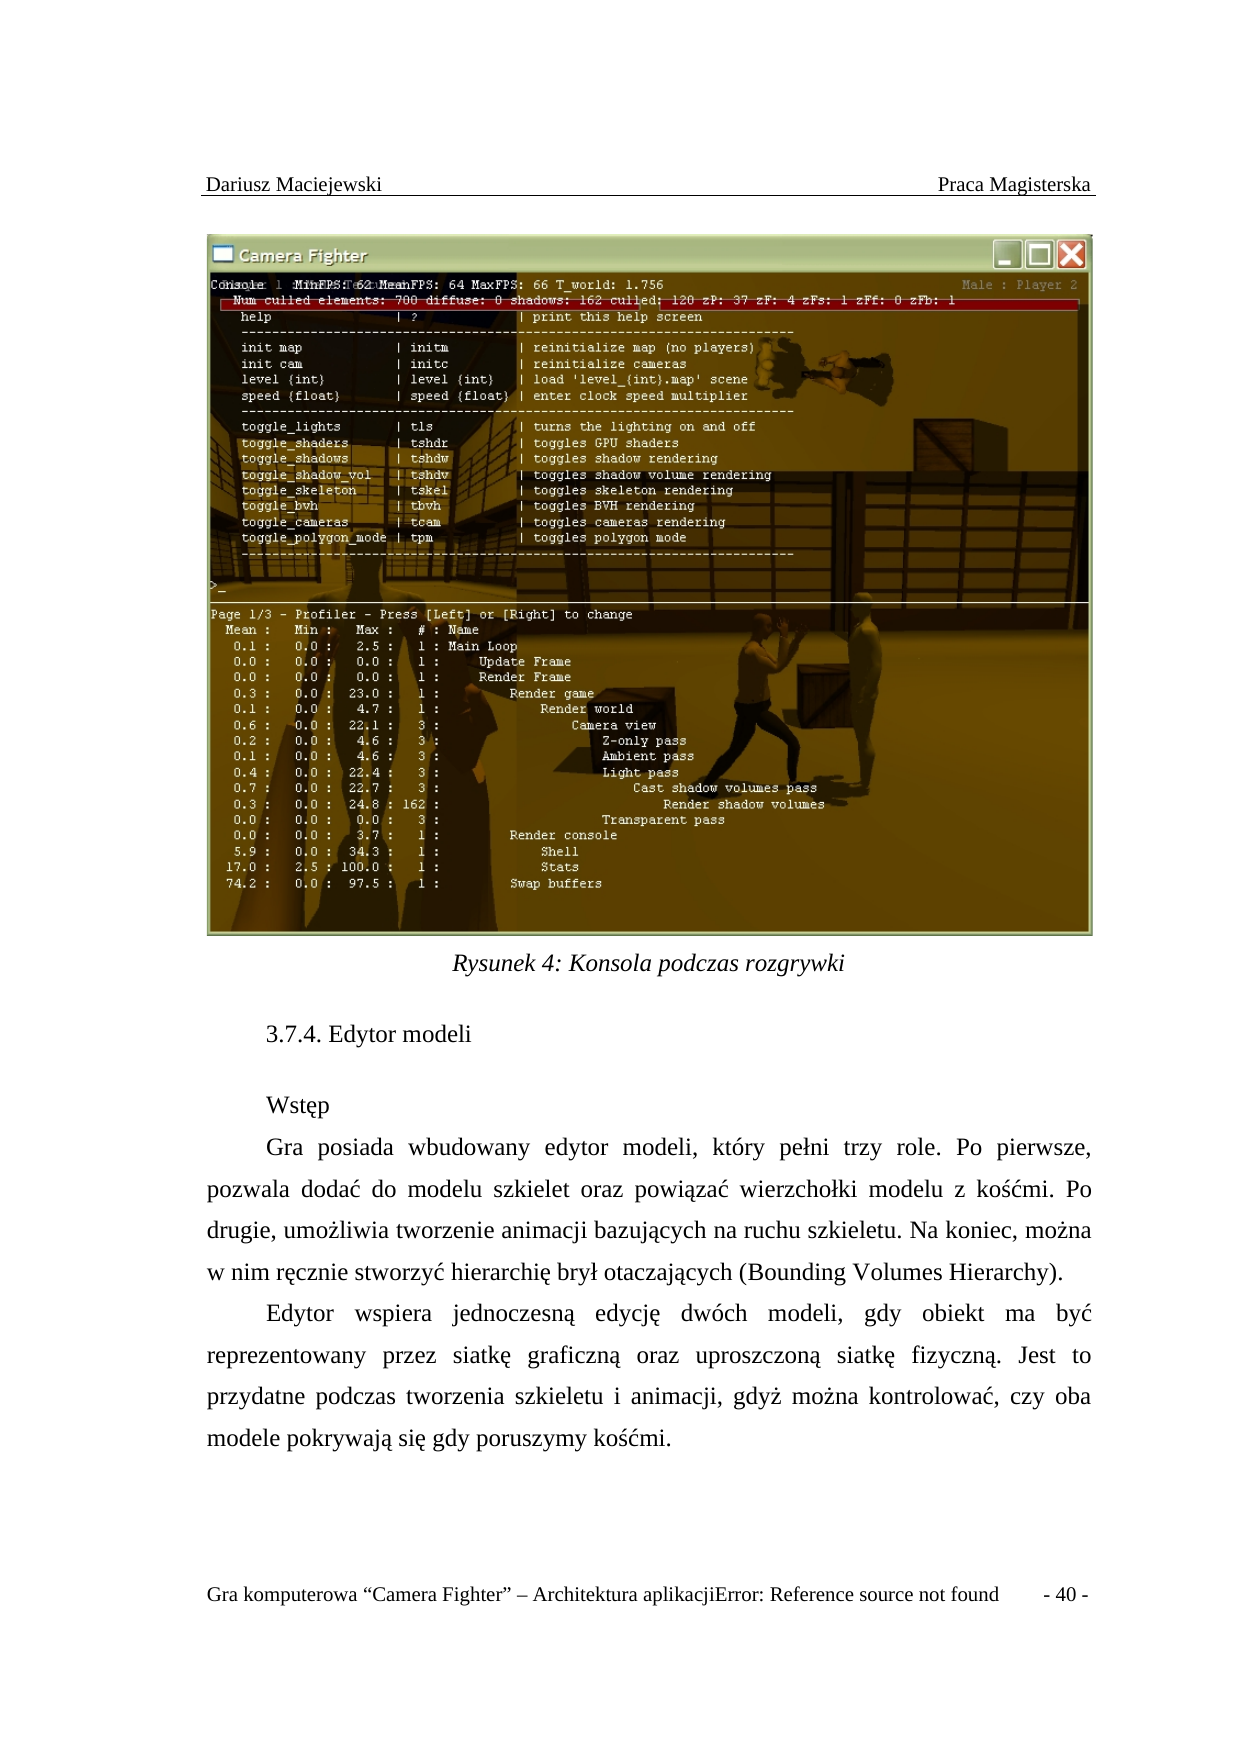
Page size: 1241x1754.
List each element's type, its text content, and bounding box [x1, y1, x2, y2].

subtitle Edytor modeli [207, 1021, 1092, 1048]
text Rysunek 4: Konsola podczas rozgrywki [207, 936, 1092, 977]
text Wstęp [207, 1092, 1092, 1119]
text Edytor wspiera jednoczesną edycję dwóch modeli, gdy obiekt ma być reprezentowany przez siatkę graficzną oraz uproszczoną siatkę fizyczną. Jest to przydatne podczas tworzenia szkieletu i animacji, gdyż można kontrolować, czy oba modele pokrywają się gdy poruszymy kośćmi. [207, 1299, 1092, 1452]
picture [206, 234, 1093, 936]
text Gra posiada wbudowany edytor modeli, który pełni trzy role. Po pierwsze, pozwala dodać do modelu szkielet oraz powiązać wierzchołki modelu z kośćmi. Po drugie, umożliwia tworzenie animacji bazujących na ruchu szkieletu. Na koniec, można w nim ręcznie stworzyć hierarchię brył otaczających (Bounding Volumes Hierarchy). [207, 1133, 1092, 1286]
